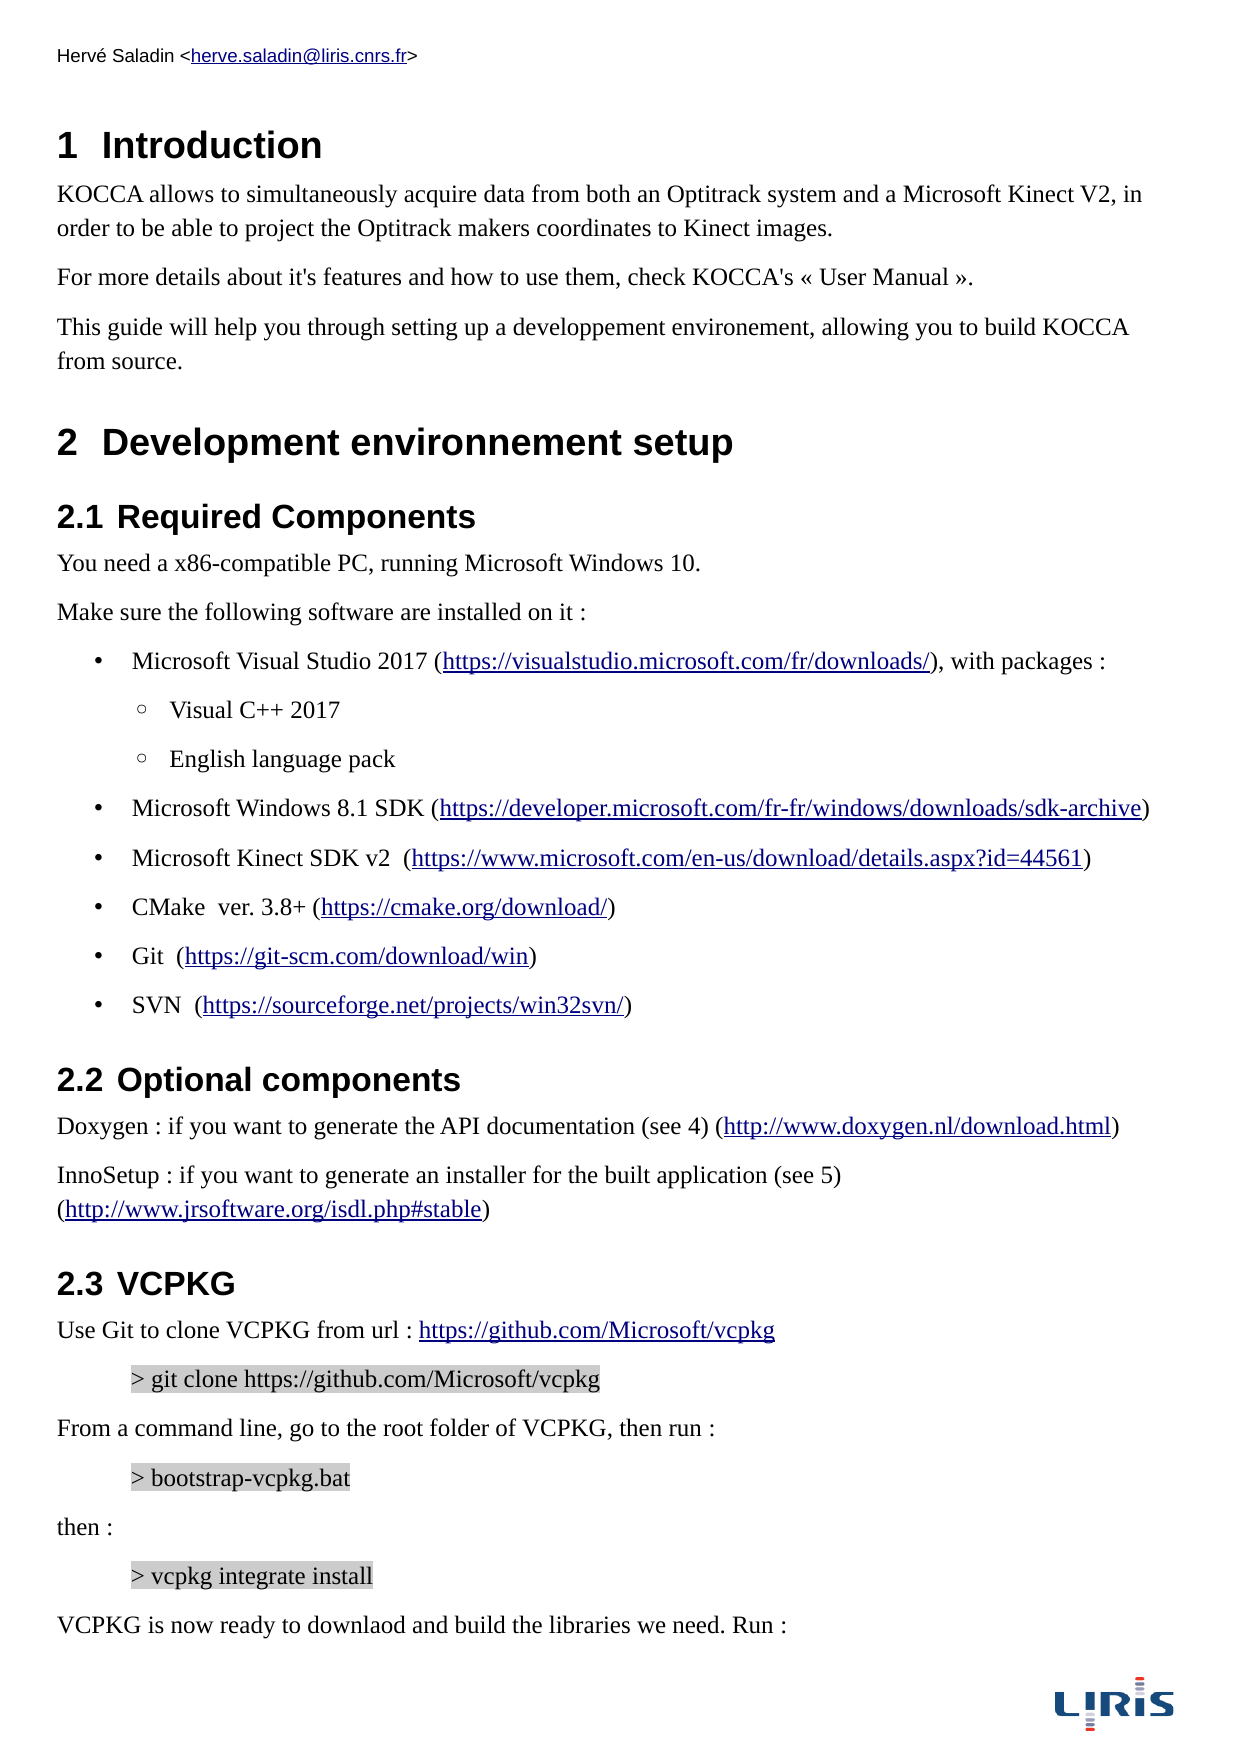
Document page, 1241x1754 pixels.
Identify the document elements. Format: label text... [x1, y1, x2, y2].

text Use Git to clone VCPKG from url : https://github.com/Microsoft/vcpkg [57, 1315, 1173, 1344]
text > vcpkg integrate install [131, 1561, 1173, 1589]
list English language pack [132, 744, 1173, 773]
text This guide will help you through setting up a developpement environement, allowing you to build KOCCA from source. [57, 312, 1173, 375]
picture [1055, 1677, 1174, 1731]
list Microsoft Kinect SDK v2 (https://www.microsoft.com/en-us/download/details.aspx?id=44561) [94, 843, 1173, 871]
list CMake ver. 3.8+ (https://cmake.org/download/) [94, 892, 1173, 920]
text For more details about it's features and how to use them, check KOCCA's « User Manual ». [57, 262, 1173, 291]
text From a command line, go to the root folder of VCPKG, then run : [57, 1413, 1173, 1442]
subtitle Introduction [57, 123, 1173, 166]
text You need a x86-compatible PC, running Microsoft Windows 10. [57, 548, 1173, 577]
subtitle Required Components [57, 497, 1173, 536]
subtitle Development environnement setup [57, 420, 1173, 464]
list Microsoft Visual Studio 2017 (https://visualstudio.microsoft.com/fr/downloads/), with packages : [94, 646, 1173, 675]
list Git (https://git-scm.com/download/win) [94, 941, 1173, 969]
list Visual C++ 2017 [132, 695, 1173, 724]
text KOCCA allows to simultaneously acquire data from both an Optitrack system and a Microsoft Kinect V2, in order to be able to project the Optitrack makers coordinates to Kinect images. [57, 179, 1173, 242]
subtitle VCPKG [57, 1264, 1173, 1303]
subtitle Optional components [57, 1060, 1173, 1098]
text Make sure the following software are installed on it : [57, 597, 1173, 626]
text > bootstrap-vcpkg.bat [131, 1463, 1173, 1491]
text then : [57, 1512, 1173, 1540]
list Microsoft Windows 8.1 SDK (https://developer.microsoft.com/fr-fr/windows/downloads/sdk-archive) [94, 793, 1173, 822]
text Doxygen : if you want to generate the API documentation (see 4) (http://www.doxygen.nl/download.html) [57, 1111, 1173, 1139]
text > git clone https://github.com/Microsoft/vcpkg [131, 1364, 1173, 1393]
text InnoSetup : if you want to generate an installer for the built application (see 5) (http://www.jrsoftware.org/isdl.php#stable) [57, 1160, 1173, 1223]
text VCPKG is now ready to downlaod and build the libraries we need. Run : [57, 1610, 1173, 1638]
list SVN (https://sourceforge.net/projects/win32svn/) [94, 990, 1173, 1018]
